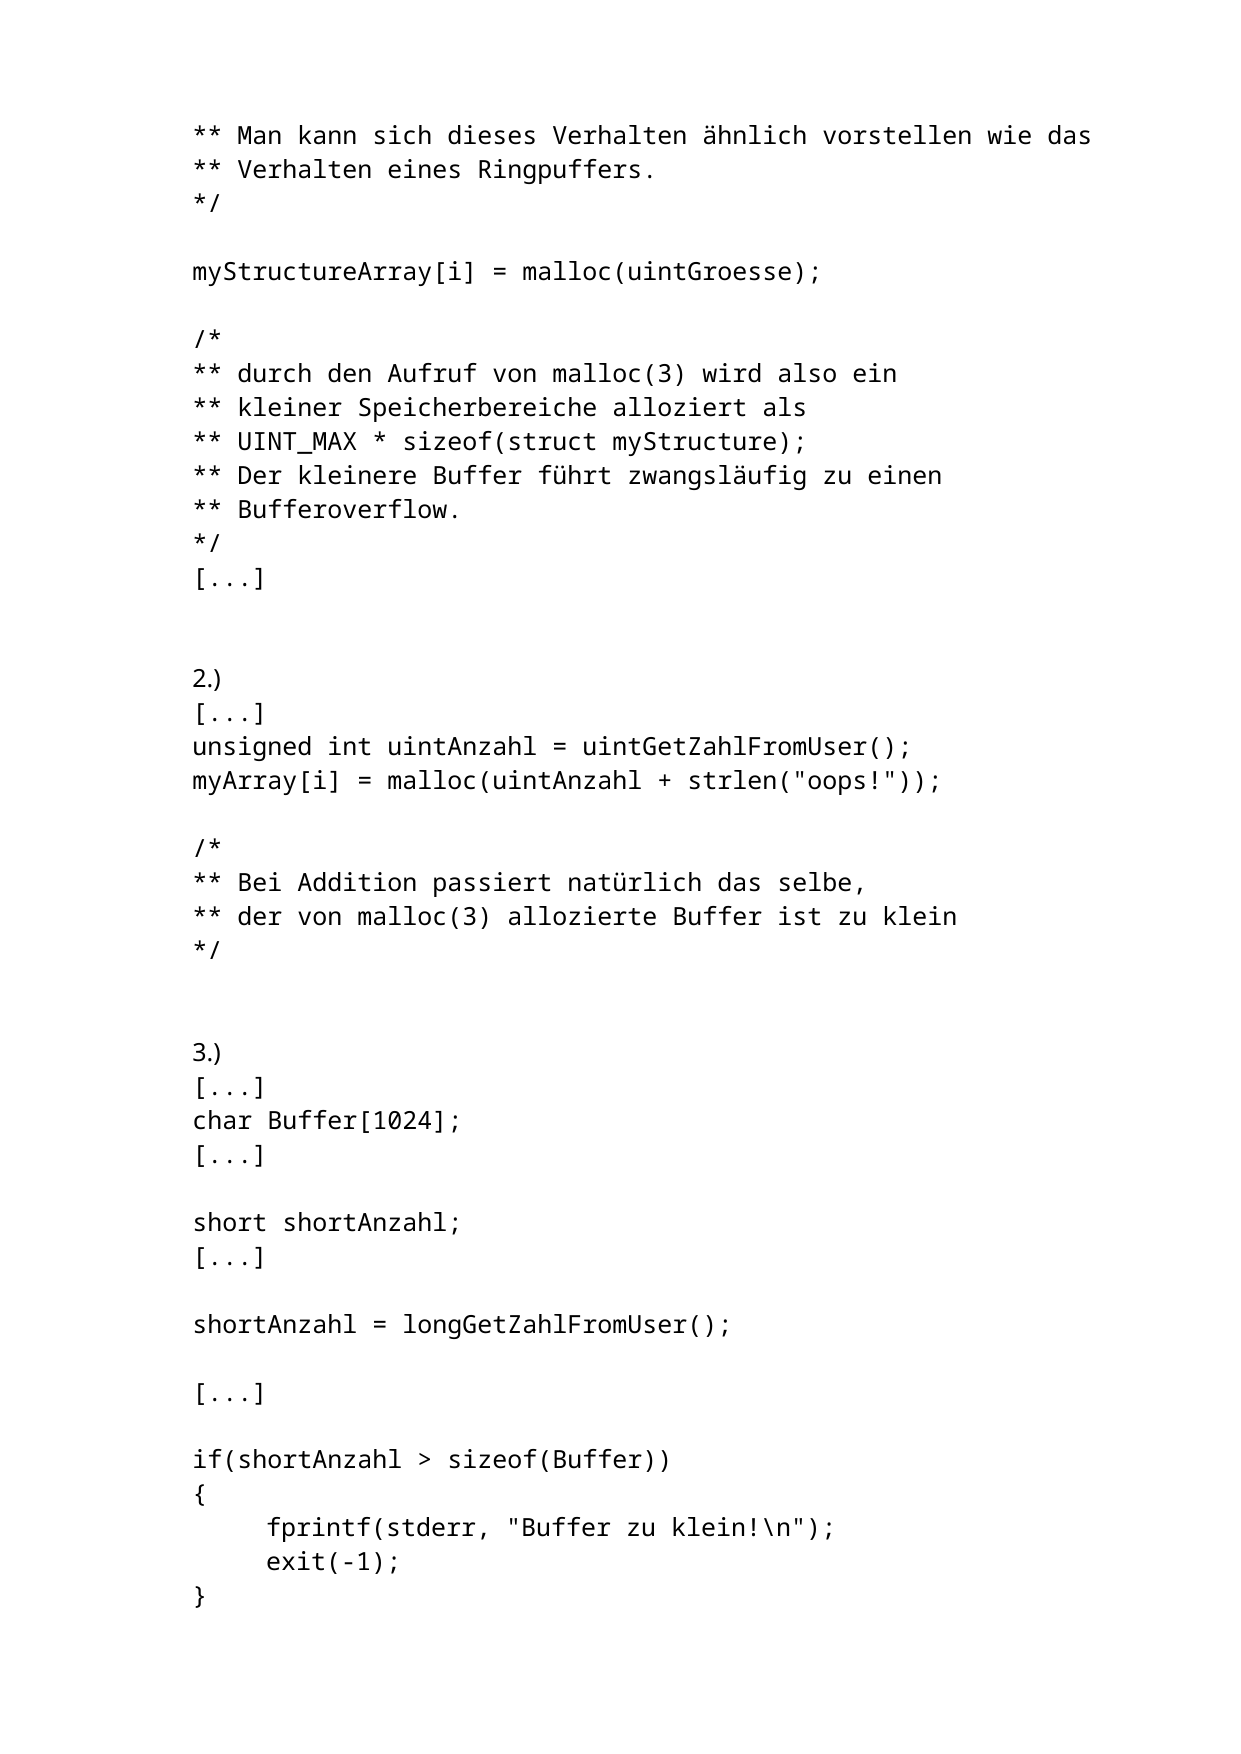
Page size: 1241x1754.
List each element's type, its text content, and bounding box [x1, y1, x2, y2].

text myStructureArray[i] = malloc(uintGroesse); [118, 254, 1173, 288]
text [...] [118, 1069, 1173, 1103]
text */ [118, 186, 1173, 220]
text fprintf(stderr, "Buffer zu klein!\n"); [118, 1510, 1173, 1544]
text [...] [118, 1137, 1173, 1171]
text ** Bufferoverflow. [118, 492, 1173, 526]
text /* [118, 831, 1173, 865]
text [...] [118, 1374, 1173, 1408]
text char Buffer[1024]; [118, 1103, 1173, 1137]
text ** Man kann sich dieses Verhalten ähnlich vorstellen wie das [118, 118, 1173, 152]
text /* [118, 322, 1173, 356]
text */ [118, 526, 1173, 559]
text ** der von malloc(3) allozierte Buffer ist zu klein [118, 899, 1173, 933]
text */ [118, 933, 1173, 967]
text ** kleiner Speicherbereiche alloziert als [118, 390, 1173, 424]
text } [118, 1578, 1173, 1612]
text ** Verhalten eines Ringpuffers. [118, 152, 1173, 186]
text { [118, 1476, 1173, 1510]
text 2.) [118, 661, 1173, 695]
text if(shortAnzahl > sizeof(Buffer)) [118, 1442, 1173, 1476]
text ** Bei Addition passiert natürlich das selbe, [118, 865, 1173, 899]
text ** durch den Aufruf von malloc(3) wird also ein [118, 356, 1173, 390]
text [...] [118, 1239, 1173, 1273]
text [...] [118, 695, 1173, 729]
text short shortAnzahl; [118, 1205, 1173, 1239]
text shortAnzahl = longGetZahlFromUser(); [118, 1307, 1173, 1341]
text myArray[i] = malloc(uintAnzahl + strlen("oops!")); [118, 763, 1173, 797]
text 3.) [118, 1035, 1173, 1069]
text [...] [118, 559, 1173, 593]
text exit(-1); [118, 1544, 1173, 1578]
text ** Der kleinere Buffer führt zwangsläufig zu einen [118, 458, 1173, 492]
text ** UINT_MAX * sizeof(struct myStructure); [118, 424, 1173, 458]
text unsigned int uintAnzahl = uintGetZahlFromUser(); [118, 729, 1173, 763]
